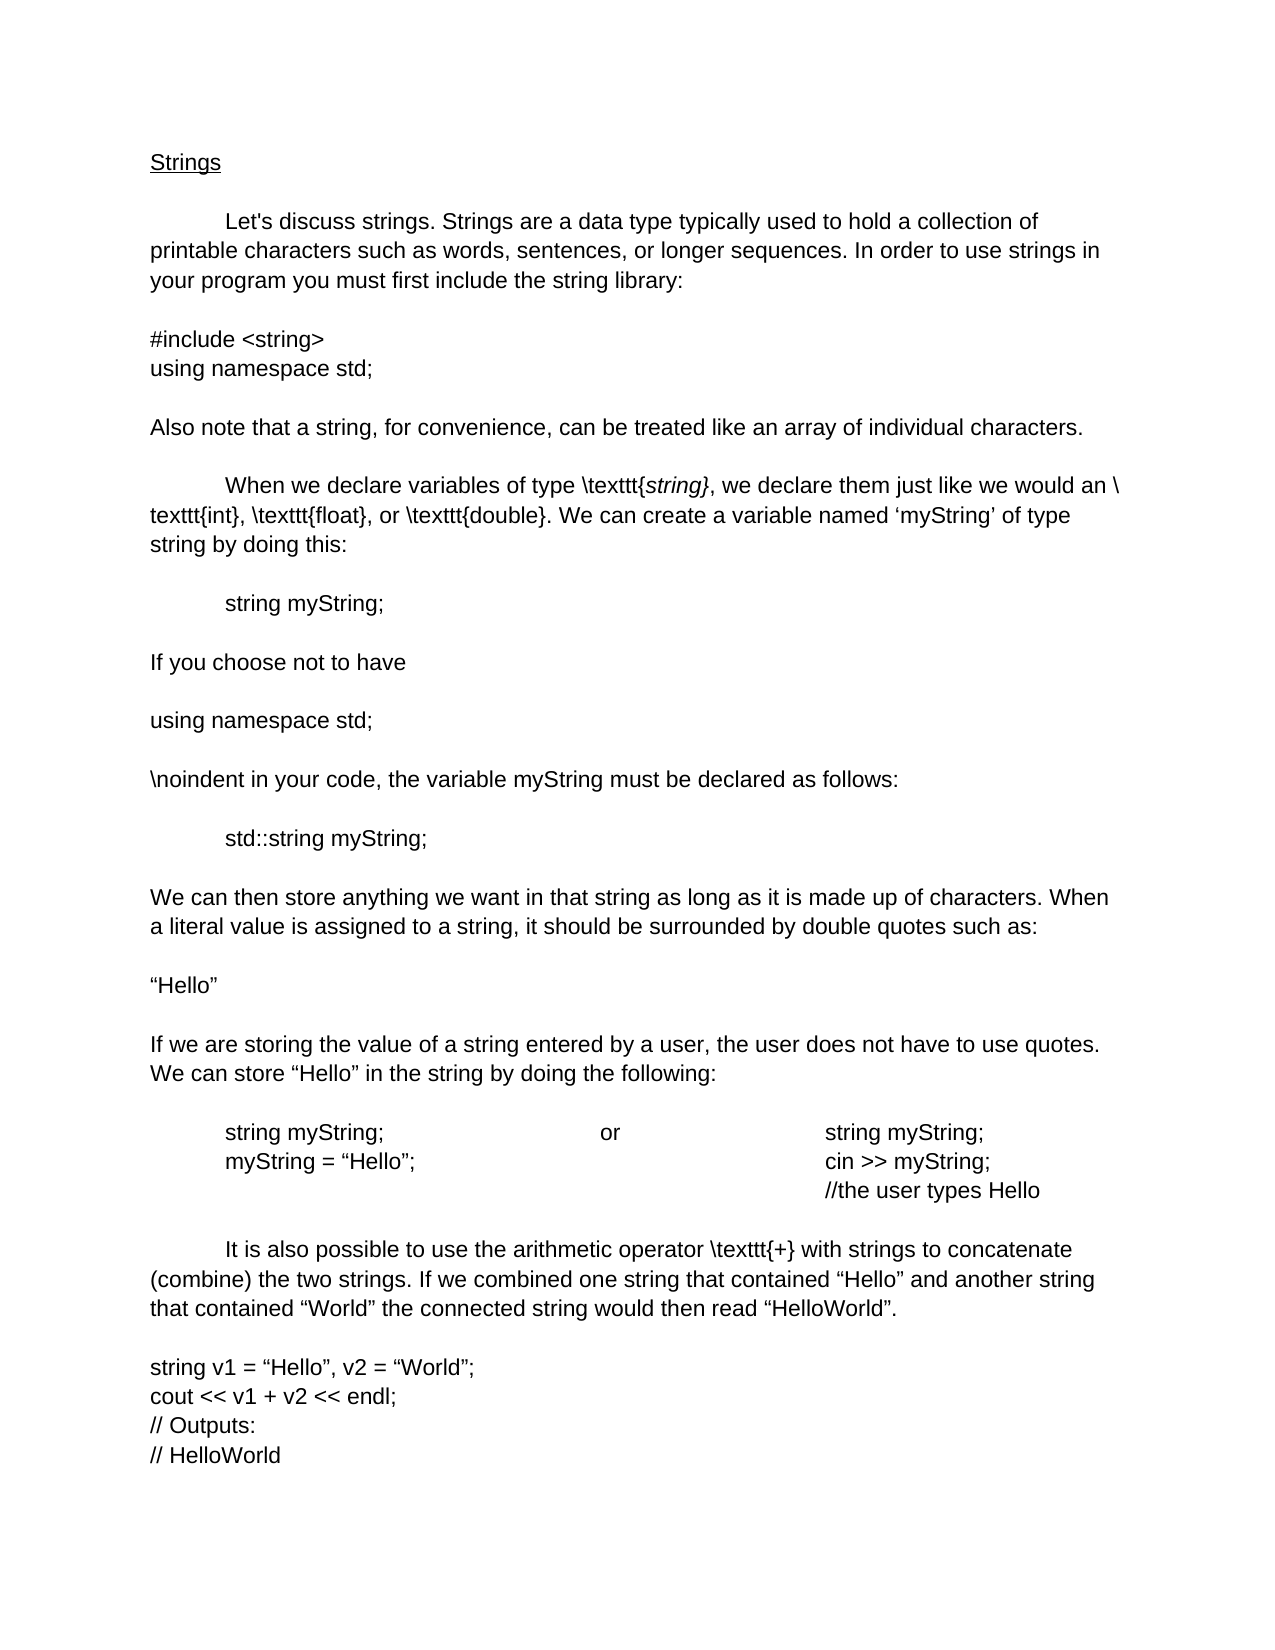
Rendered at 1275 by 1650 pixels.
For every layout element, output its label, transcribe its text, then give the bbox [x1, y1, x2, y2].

text using namespace std; [150, 708, 1125, 734]
text //the user types Hello [150, 1178, 1125, 1204]
text “Hello” [150, 972, 1125, 998]
text myString = “Hello”; cin >> myString; [150, 1149, 1125, 1174]
text We can then store anything we want in that string as long as it is made up of characters. When a literal value is assigned to a string, it should be surrounded by double quotes such as: [150, 884, 1125, 939]
text If we are storing the value of a string entered by a user, the user does not have to use quotes. We can store “Hello” in the string by doing the following: [150, 1031, 1125, 1086]
text If you choose not to have [150, 649, 1125, 675]
text #include <string> [150, 326, 1125, 352]
text using namespace std; [150, 356, 1125, 381]
text std::string myString; [150, 826, 1125, 851]
text Let's discuss strings. Strings are a data type typically used to hold a collection of printable characters such as words, sentences, or longer sequences. In order to use strings in your program you must first include the string library: [150, 209, 1125, 293]
text // HelloWorld [150, 1442, 1125, 1468]
text Strings [150, 150, 1125, 176]
text It is also possible to use the arithmetic operator \texttt{+} with strings to concatenate (combine) the two strings. If we combined one string that contained “Hello” and another string that contained “World” the connected string would then read “HelloWorld”. [150, 1237, 1125, 1321]
text Also note that a string, for convenience, can be treated like an array of individual characters. [150, 414, 1125, 440]
text string myString; [150, 591, 1125, 616]
text // Outputs: [150, 1413, 1125, 1439]
text cout << v1 + v2 << endl; [150, 1384, 1125, 1409]
text When we declare variables of type \texttt{string}, we declare them just like we would an \texttt{int}, \texttt{float}, or \texttt{double}. We can create a variable named ‘myString’ of type string by doing this: [150, 473, 1125, 557]
text string myString; or string myString; [150, 1119, 1125, 1145]
text \noindent in your code, the variable myString must be declared as follows: [150, 767, 1125, 792]
text string v1 = “Hello”, v2 = “World”; [150, 1354, 1125, 1380]
